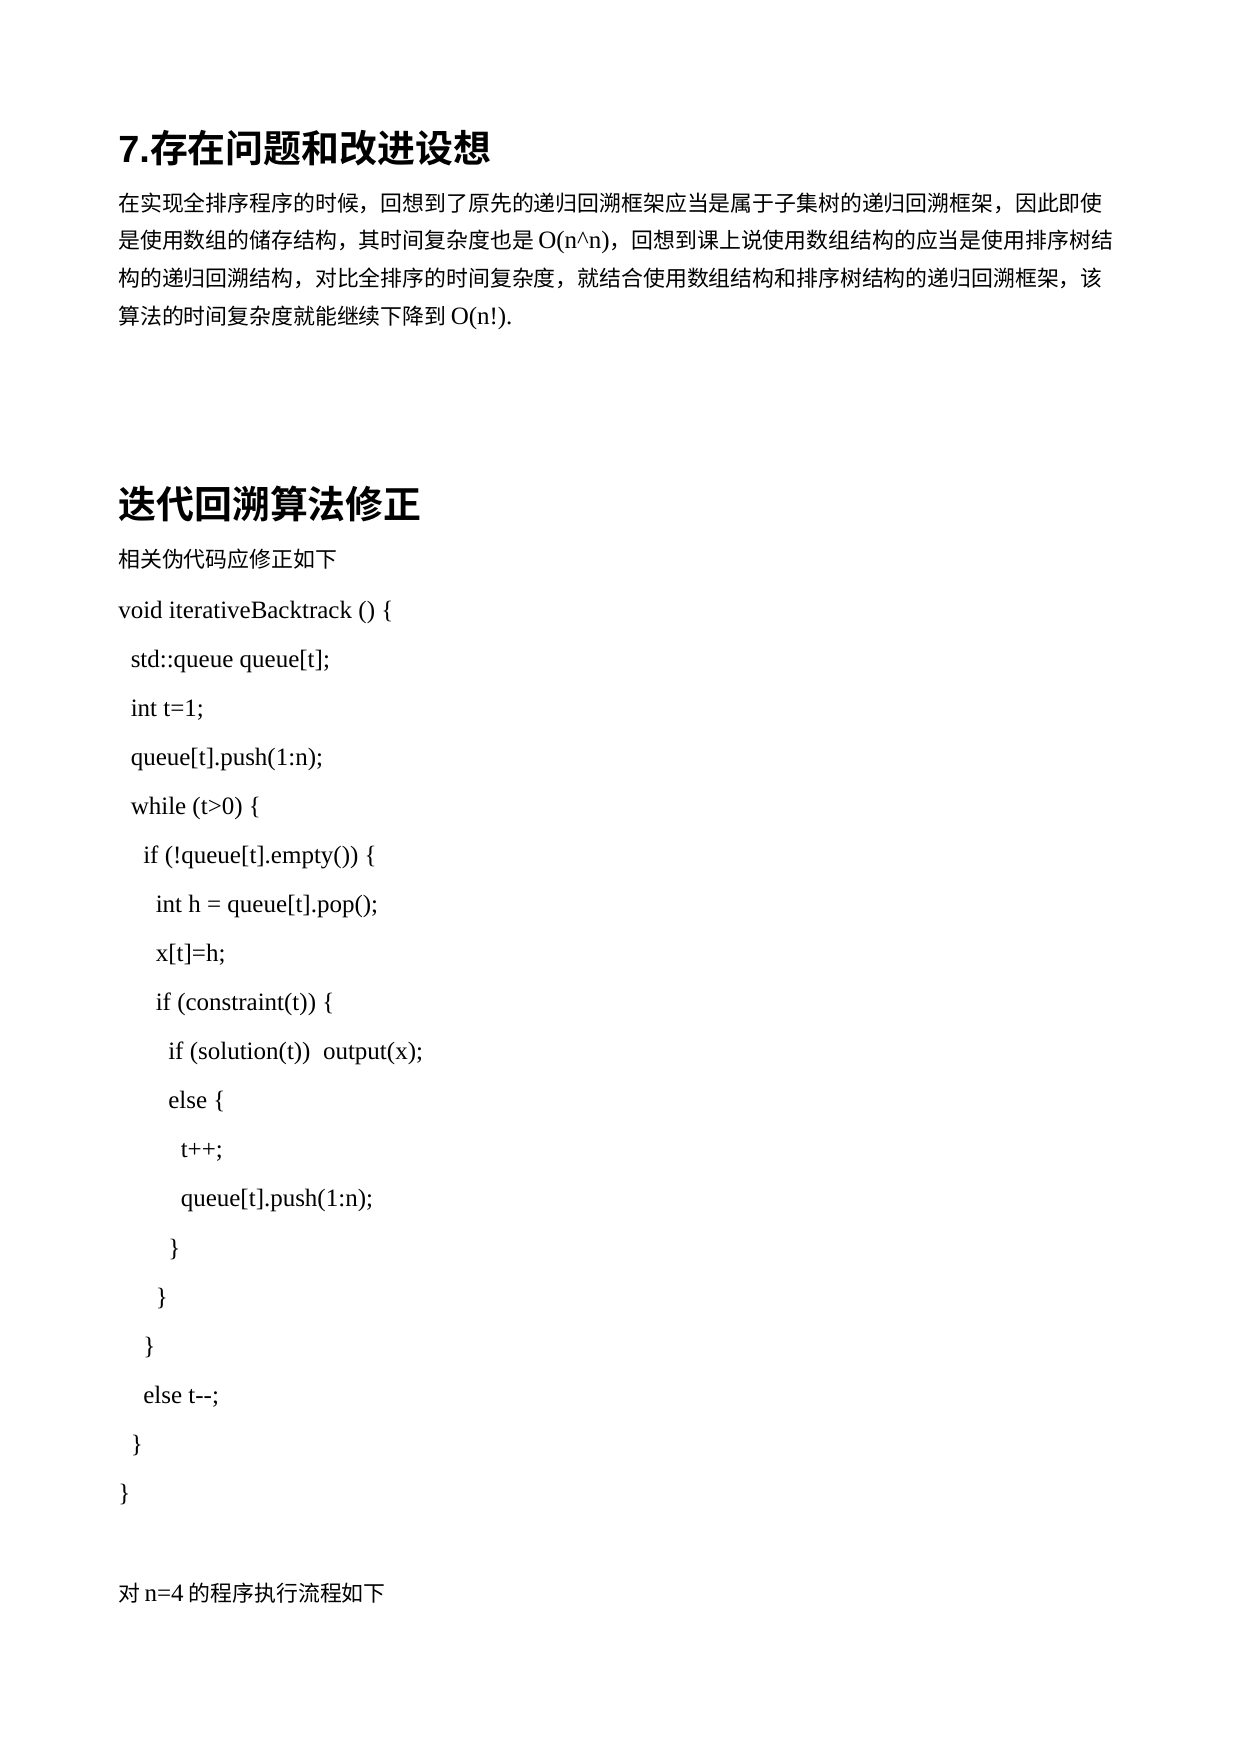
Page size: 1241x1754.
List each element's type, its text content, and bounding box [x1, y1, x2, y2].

text queue[t].push(1:n); [118, 742, 1122, 771]
text 在实现全排序程序的时候，回想到了原先的递归回溯框架应当是属于子集树的递归回溯框架，因此即使是使用数组的储存结构，其时间复杂度也是O(n^n)，回想到课上说使用数组结构的应当是使用排序树结构的递归回溯结构，对比全排序的时间复杂度，就结合使用数组结构和排序树结构的递归回溯框架，该算法的时间复杂度就能继续下降到O(n!). [118, 186, 1122, 331]
text 相关伪代码应修正如下 [118, 542, 1122, 574]
text int t=1; [118, 693, 1122, 722]
text x[t]=h; [118, 938, 1122, 967]
subtitle 7.存在问题和改进设想 [118, 118, 1122, 173]
text } [118, 1429, 1122, 1458]
text t++; [118, 1134, 1122, 1163]
subtitle 迭代回溯算法修正 [118, 475, 1122, 530]
text 对n=4的程序执行流程如下 [118, 1576, 1122, 1608]
text std::queue queue[t]; [118, 644, 1122, 673]
text else t--; [118, 1380, 1122, 1408]
text } [118, 1478, 1122, 1507]
text while (t>0) { [118, 791, 1122, 820]
text else { [118, 1085, 1122, 1114]
text void iterativeBacktrack () { [118, 595, 1122, 623]
text if (!queue[t].empty()) { [118, 840, 1122, 869]
text queue[t].push(1:n); [118, 1183, 1122, 1212]
text if (constraint(t)) { [118, 987, 1122, 1016]
text } [118, 1282, 1122, 1310]
text int h = queue[t].pop(); [118, 889, 1122, 918]
text } [118, 1331, 1122, 1359]
text if (solution(t)) output(x); [118, 1036, 1122, 1065]
text } [118, 1233, 1122, 1261]
